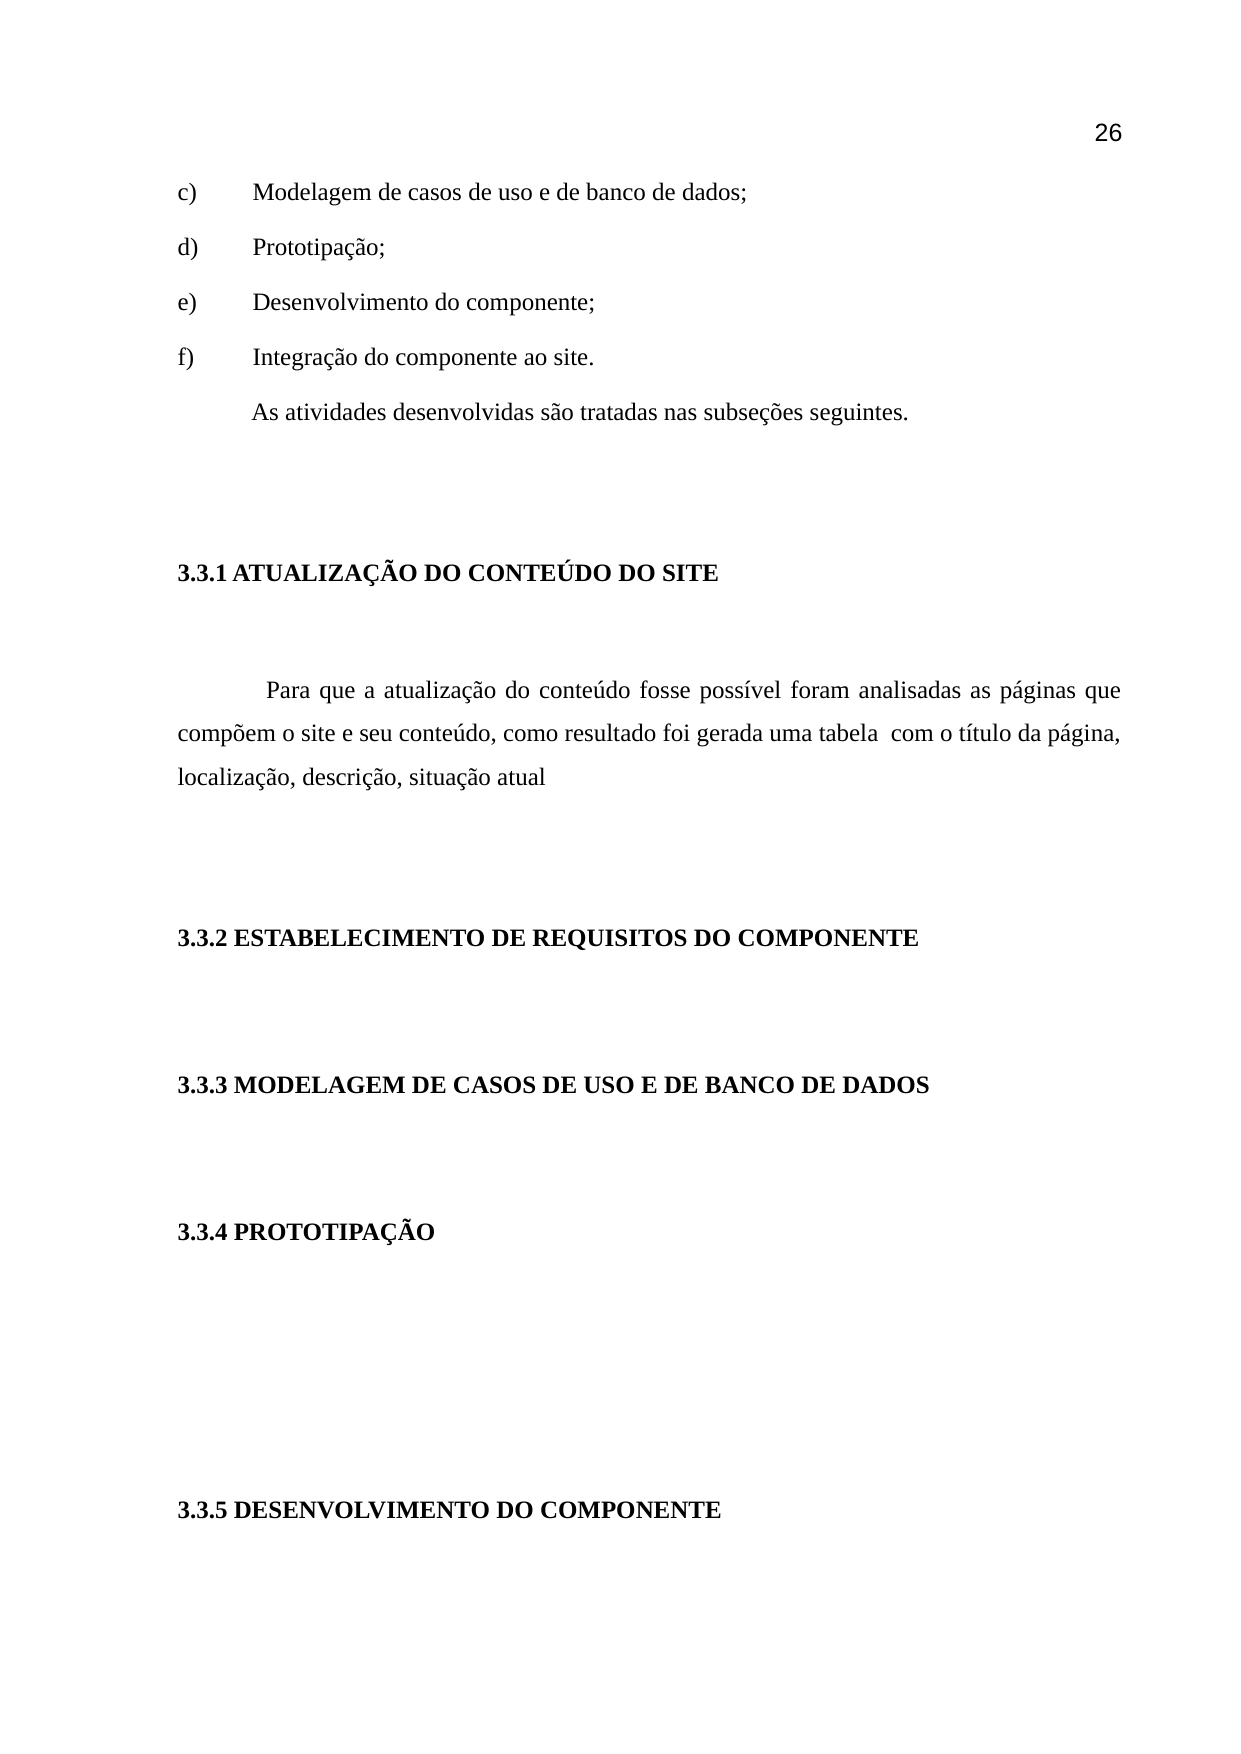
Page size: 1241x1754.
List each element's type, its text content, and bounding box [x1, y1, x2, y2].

list Integração do componente ao site. [177, 342, 1122, 371]
text 3.3.2 Estabelecimento de requisitos do componente [177, 923, 1122, 952]
list Desenvolvimento do componente; [177, 287, 1122, 316]
list Modelagem de casos de uso e de banco de dados; [177, 177, 1122, 206]
text As atividades desenvolvidas são tratadas nas subseções seguintes. [177, 397, 1122, 426]
text 3.3.1 Atualização do conteúdo do site [177, 558, 1122, 587]
text 3.3.4 Prototipação [177, 1217, 1122, 1245]
list Prototipação; [177, 232, 1122, 261]
text Para que a atualização do conteúdo fosse possível foram analisadas as páginas que compõem o site e seu conteúdo, como resultado foi gerada uma tabela com o título da página, localização, descrição, situação atual [177, 675, 1122, 790]
text 3.3.3 Modelagem de casos de uso e de banco de dados [177, 1070, 1122, 1098]
text 3.3.5 Desenvolvimento do componente [177, 1495, 1122, 1524]
